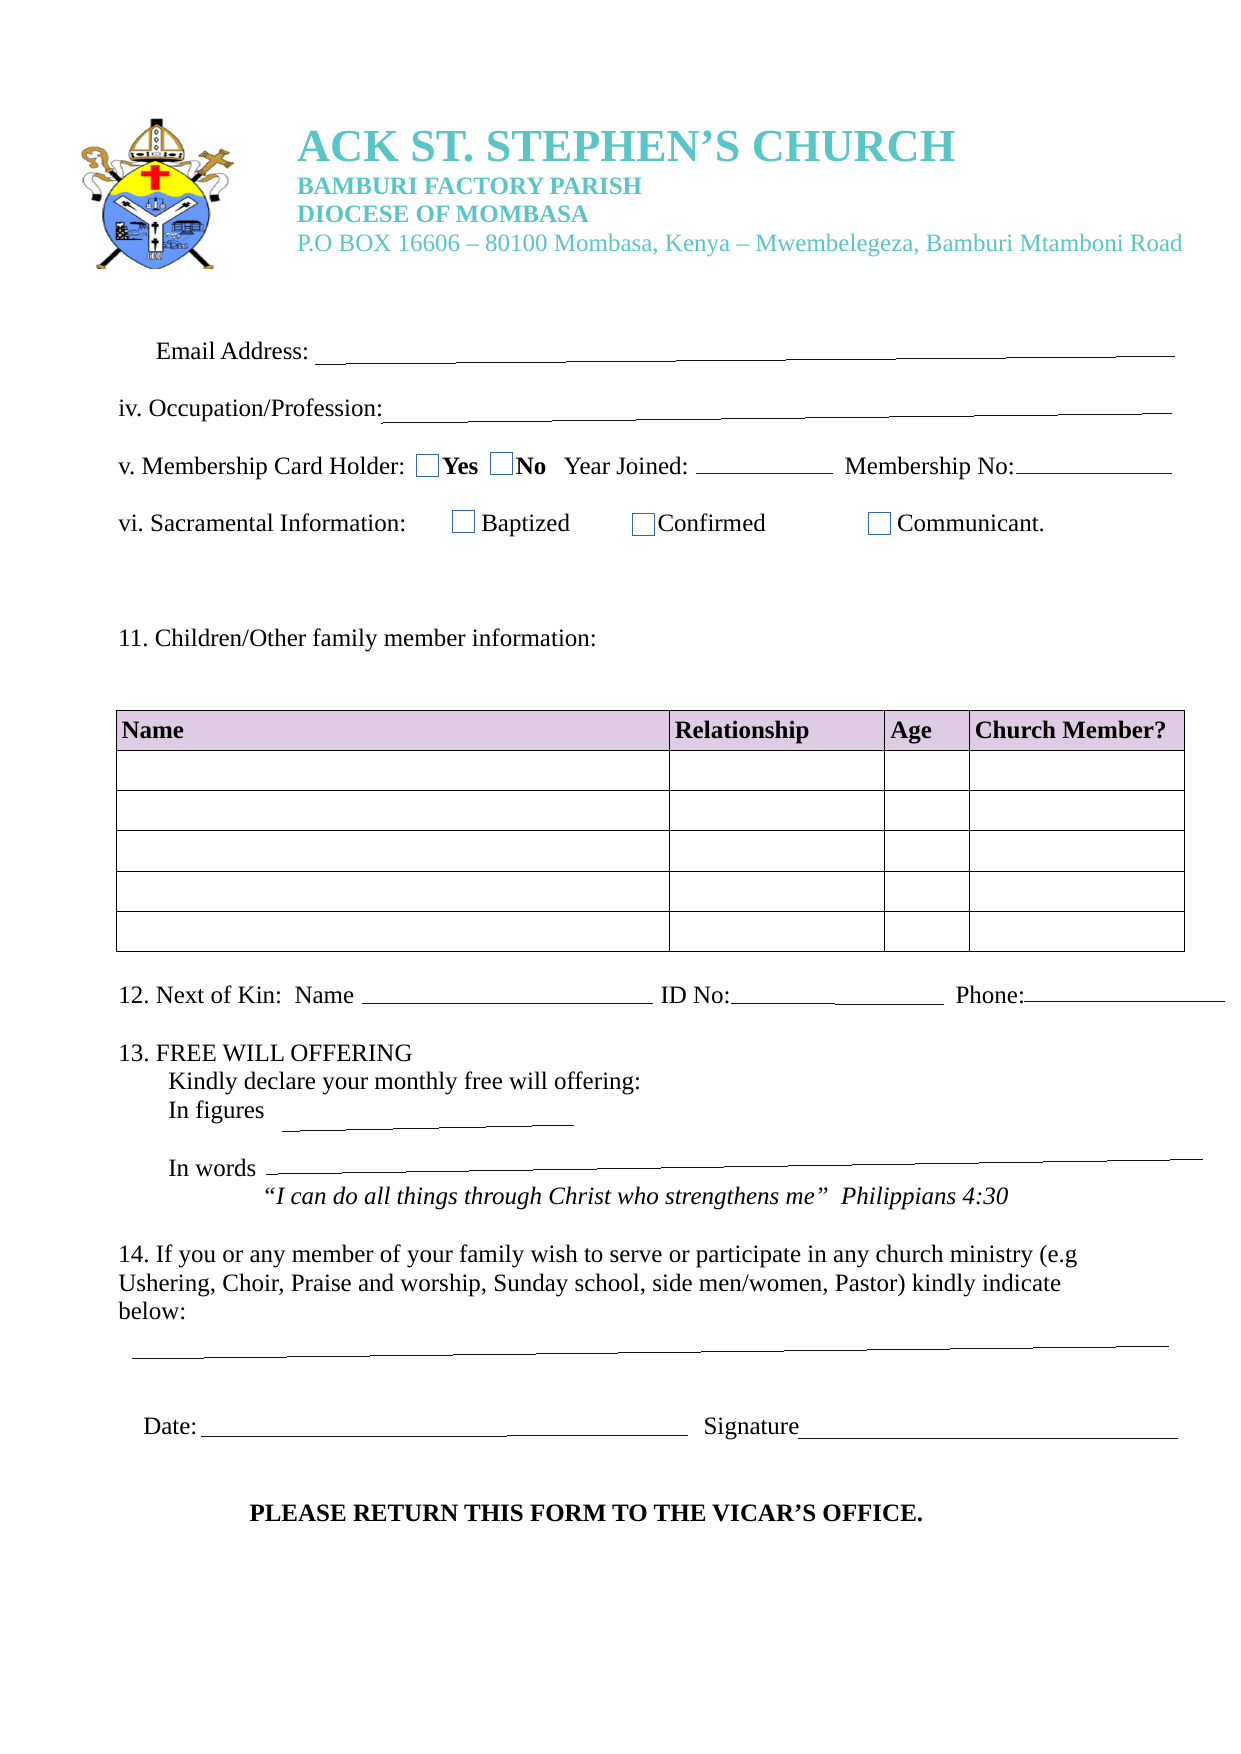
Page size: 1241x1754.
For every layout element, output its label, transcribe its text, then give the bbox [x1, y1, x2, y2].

table_header Age [885, 711, 969, 750]
table_cell [970, 791, 1184, 830]
text Email Address: [118, 336, 1122, 364]
table_header Relationship [670, 711, 884, 750]
table_cell [970, 872, 1184, 911]
text vi. Sacramental Information: Baptized Confirmed Communicant. [118, 508, 1122, 537]
table_cell [670, 751, 884, 790]
text 13. FREE WILL OFFERING [118, 1038, 1122, 1066]
text Kindly declare your monthly free will offering: [118, 1066, 1122, 1095]
table_cell [117, 872, 669, 911]
table_cell [885, 791, 969, 830]
table_cell [117, 831, 669, 871]
text In words [118, 1153, 1122, 1181]
text 11. Children/Other family member information: [118, 623, 1122, 652]
table_cell [670, 791, 884, 830]
text v. Membership Card Holder: Yes No Year Joined: Membership No: [118, 451, 1122, 479]
table_cell [117, 751, 669, 790]
text “I can do all things through Christ who strengthens me” Philippians 4:30 [118, 1181, 1122, 1210]
text iv. Occupation/Profession: [118, 393, 1122, 422]
table_cell [117, 912, 669, 951]
text 14. If you or any member of your family wish to serve or participate in any church ministry (e.g Ushering, Choir, Praise and worship, Sunday school, side men/women, Pastor) kindly indicate below: [118, 1239, 1122, 1325]
table_cell [970, 912, 1184, 951]
table_cell [117, 791, 669, 830]
table_cell [885, 831, 969, 871]
text 12. Next of Kin: Name ID No: Phone: [118, 980, 1122, 1009]
text PLEASE RETURN THIS FORM TO THE VICAR’S OFFICE. [118, 1498, 1122, 1526]
text Date: Signature [118, 1411, 1122, 1440]
table_header Name [117, 711, 669, 750]
table_cell [885, 872, 969, 911]
table_cell [970, 751, 1184, 790]
table_header Church Member? [970, 711, 1184, 750]
picture [34, 118, 282, 269]
table_cell [670, 912, 884, 951]
table_cell [670, 872, 884, 911]
table_cell [885, 751, 969, 790]
text In figures [118, 1095, 1122, 1124]
table_cell [970, 831, 1184, 871]
table_cell [670, 831, 884, 871]
table_cell [885, 912, 969, 951]
